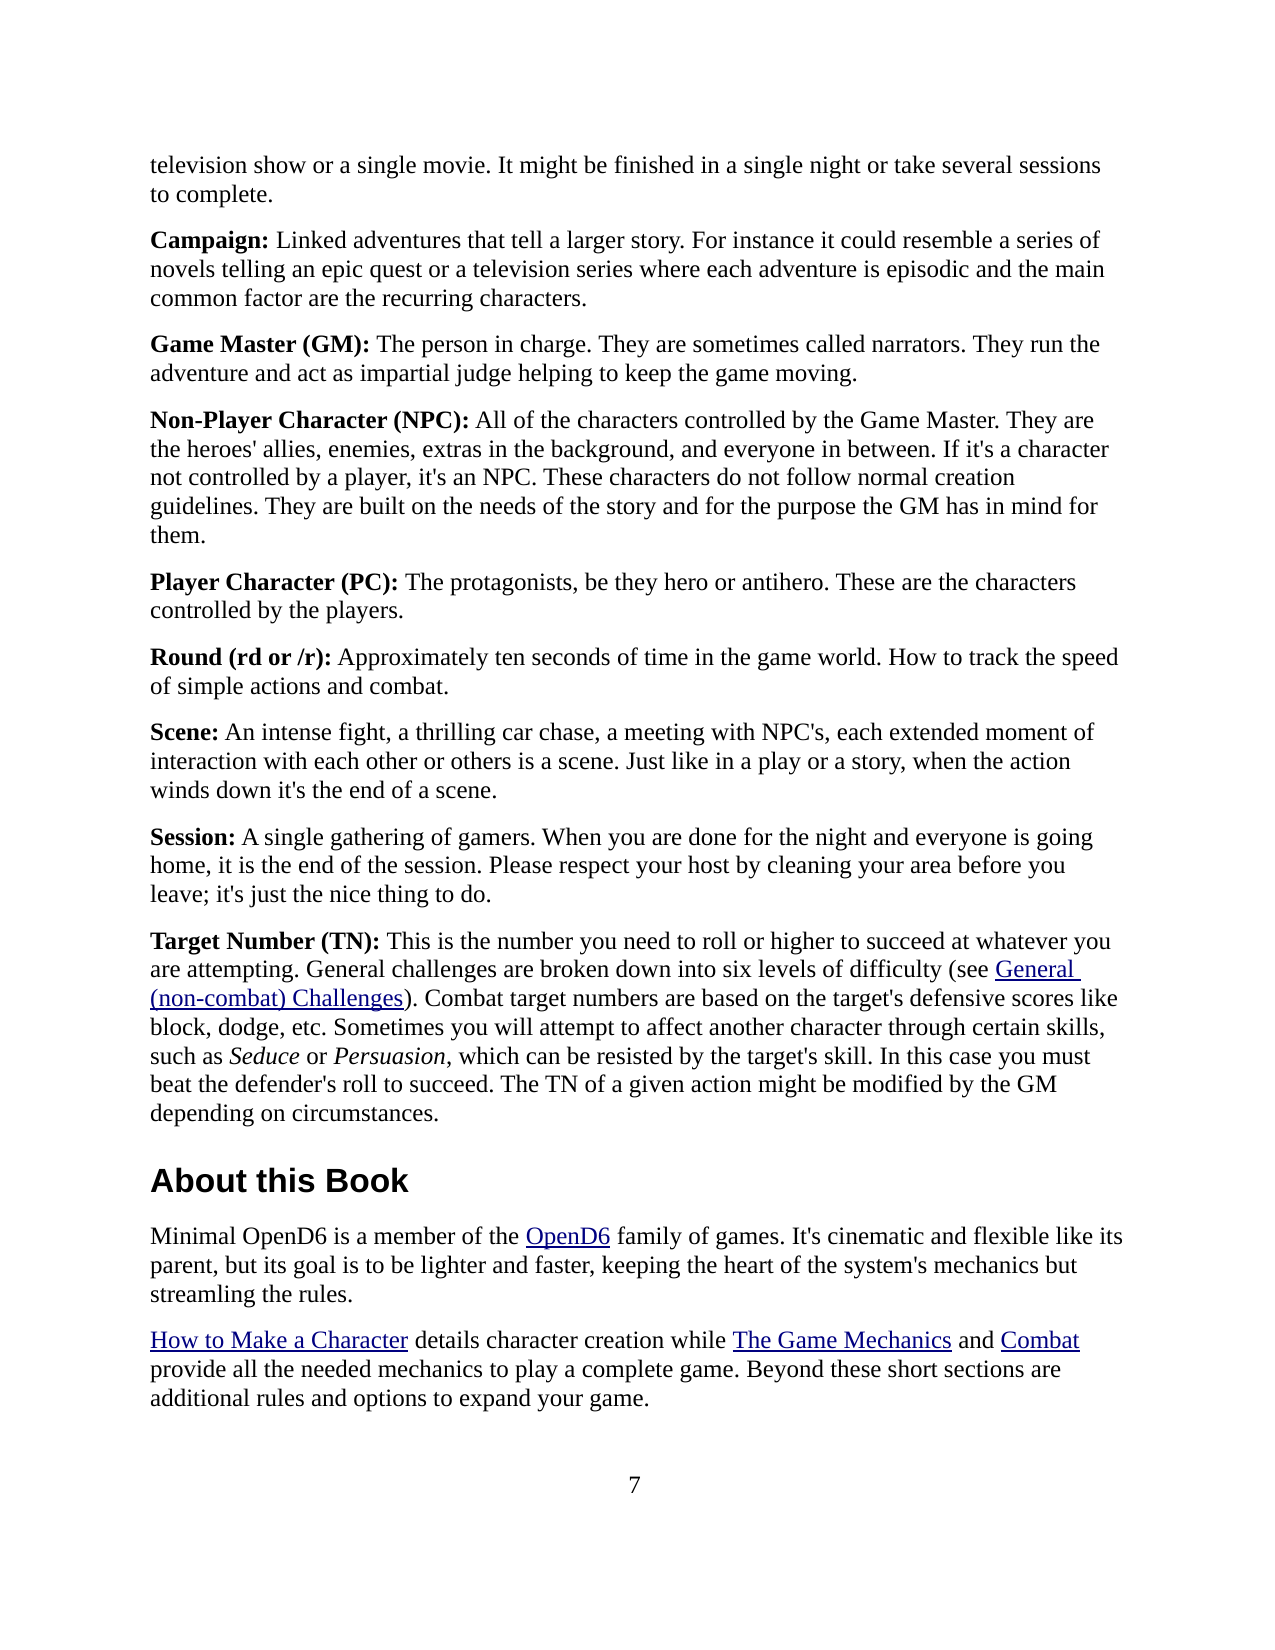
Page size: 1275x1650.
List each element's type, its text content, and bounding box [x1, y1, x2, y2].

text Session: A single gathering of gamers. When you are done for the night and everyone is going home, it is the end of the session. Please respect your host by cleaning your area before you leave; it's just the nice thing to do. [150, 822, 1125, 908]
text television show or a single movie. It might be finished in a single night or take several sessions to complete. [150, 150, 1125, 207]
text Target Number (TN): This is the number you need to roll or higher to succeed at whatever you are attempting. General challenges are broken down into six levels of difficulty (see General (non-combat) Challenges). Combat target numbers are based on the target's defensive scores like block, dodge, etc. Sometimes you will attempt to affect another character through certain skills, such as Seduce or Persuasion, which can be resisted by the target's skill. In this case you must beat the defender's roll to succeed. The TN of a given action might be modified by the GM depending on circumstances. [150, 926, 1125, 1127]
text How to Make a Character details character creation while The Game Mechanics and Combat provide all the needed mechanics to play a complete game. Beyond these short sections are additional rules and options to expand your game. [150, 1325, 1125, 1412]
text Game Master (GM): The person in charge. They are sometimes called narrators. They run the adventure and act as impartial judge helping to keep the game moving. [150, 329, 1125, 387]
subtitle About this Book [150, 1161, 1125, 1200]
text Scene: An intense fight, a thrilling car chase, a meeting with NPC's, each extended moment of interaction with each other or others is a scene. Just like in a play or a story, when the action winds down it's the end of a scene. [150, 717, 1125, 804]
text Round (rd or /r): Approximately ten seconds of time in the game world. How to track the speed of simple actions and combat. [150, 642, 1125, 699]
text Campaign: Linked adventures that tell a larger story. For instance it could resemble a series of novels telling an epic quest or a television series where each adventure is episodic and the main common factor are the recurring characters. [150, 225, 1125, 312]
text Minimal OpenD6 is a member of the OpenD6 family of games. It's cinematic and flexible like its parent, but its goal is to be lighter and faster, keeping the heart of the system's mechanics but streamling the rules. [150, 1221, 1125, 1307]
text Player Character (PC): The protagonists, be they hero or antihero. These are the characters controlled by the players. [150, 567, 1125, 624]
text Non-Player Character (NPC): All of the characters controlled by the Game Master. They are the heroes' allies, enemies, extras in the background, and everyone in between. If it's a character not controlled by a player, it's an NPC. These characters do not follow normal creation guidelines. They are built on the needs of the story and for the purpose the GM has in mind for them. [150, 405, 1125, 549]
